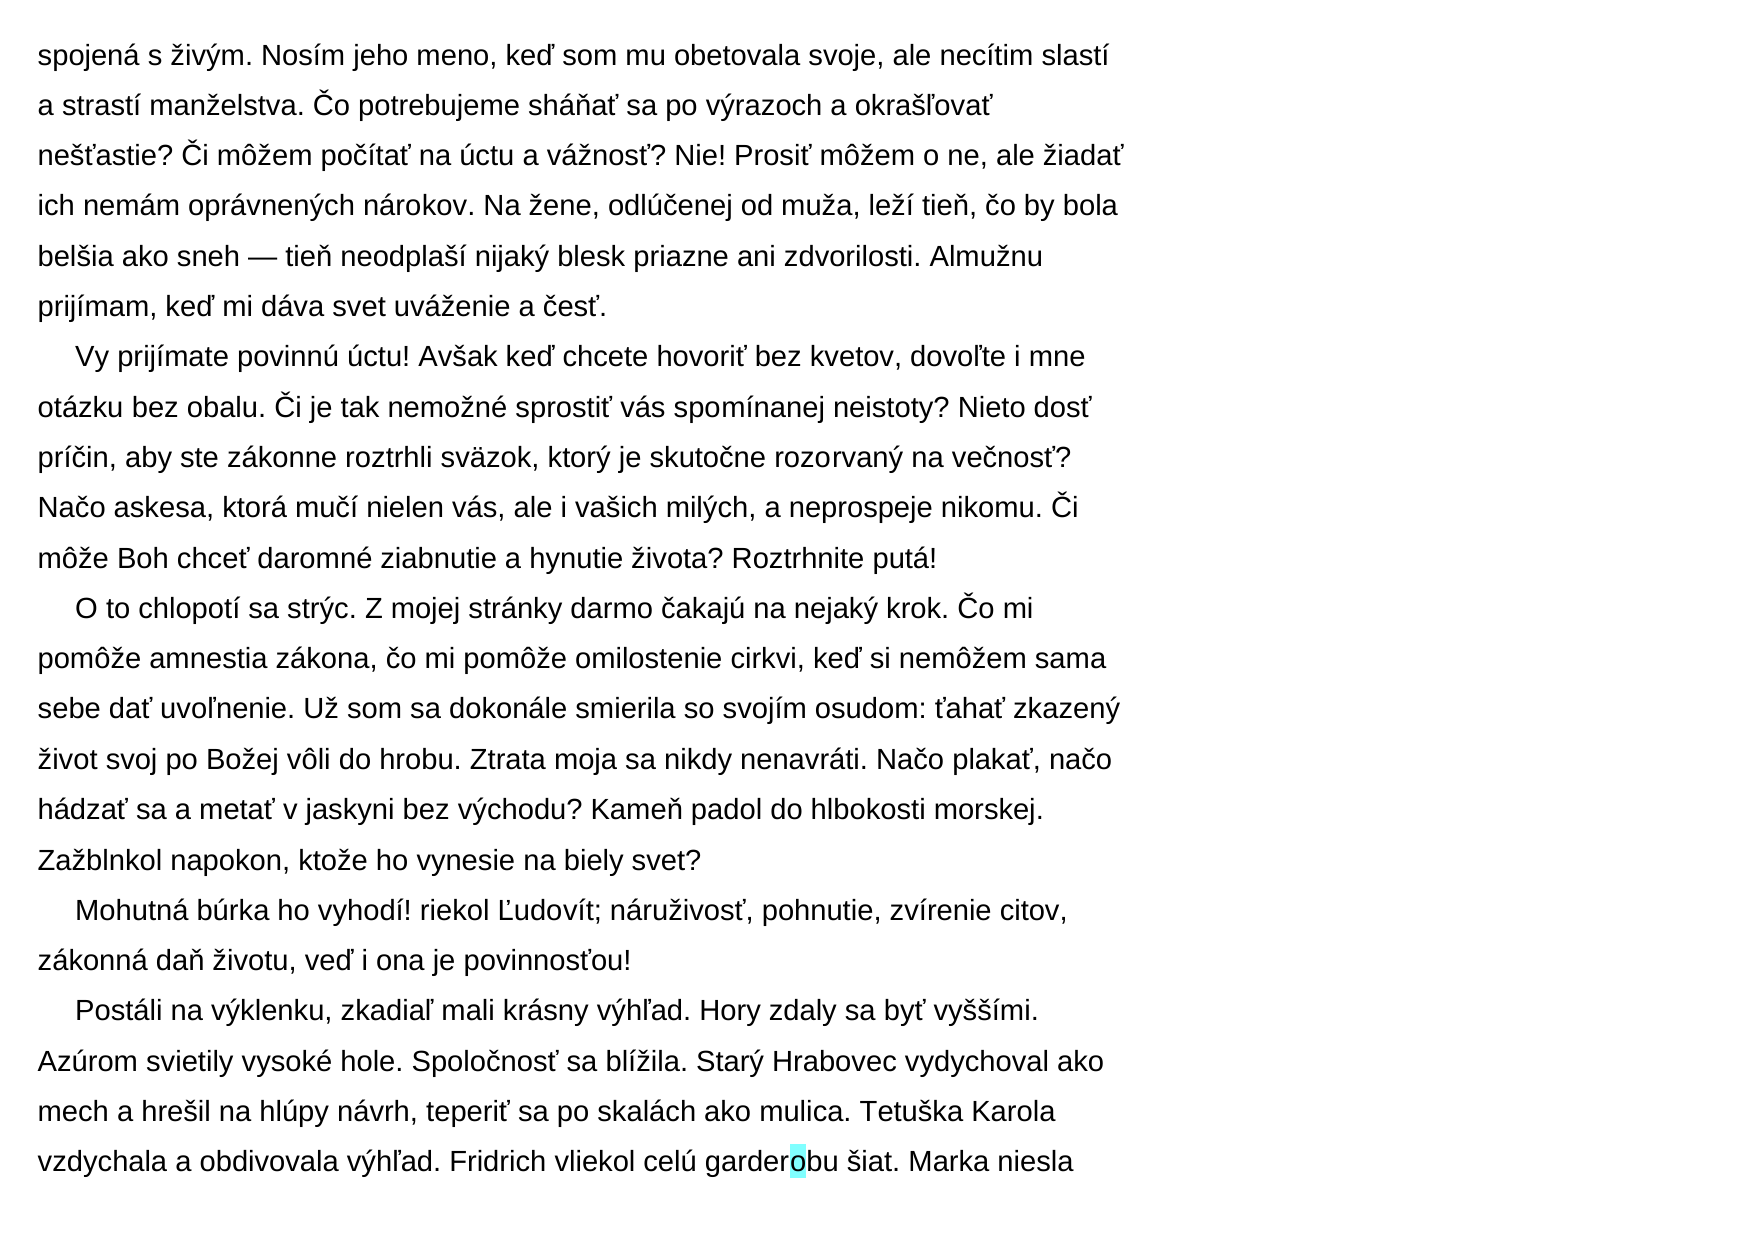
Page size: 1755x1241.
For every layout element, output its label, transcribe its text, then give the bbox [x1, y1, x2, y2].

text Mohutná búrka ho vyhodí! riekol Ľudo­vít; náruživosť, pohnutie, zvírenie citov, zákonná daň životu, veď i ona je povinnosťou! [37, 893, 1130, 977]
text Postáli na výklenku, zkadiaľ mali krásny výhľad. Hory zdaly sa byť vyššími. Azúrom svietily vysoké hole. Spoločnosť sa blížila. Starý Hrabovec vydychoval ako mech a hrešil na hlúpy návrh, teperiť sa po skalách ako mulica. Tetuška Karola vzdychala a obdivovala výhľad. Fridrich vliekol celú garderobu šiat. Marka niesla [37, 993, 1130, 1178]
text O to chlopotí sa strýc. Z mojej stránky darmo čakajú na nejaký krok. Čo mi pomôže amnestia zákona, čo mi pomôže omilostenie cirkvi, keď si nemôžem sama sebe dať uvoľ­nenie. Už som sa dokonále smierila so svojím osudom: ťahať zkazený život svoj po Božej vôli do hrobu. Ztrata moja sa nikdy nenavráti. Načo plakať, načo hádzať sa a metať v jaskyni bez východu? Kameň padol do hlbokosti morskej. Zažblnkol napokon, ktože ho vynesie na biely svet? [37, 591, 1130, 876]
text spojená s živým. Nosím jeho meno, keď som mu obetovala svoje, ale necítim slastí a strastí manželstva. Čo potrebujeme sháňať sa po výrazoch a okrašľovať nešťastie? Či môžem počítať na úctu a vážnosť? Nie! Prosiť môžem o ne, ale žiadať ich nemám oprávnených náro­kov. Na žene, odlúčenej od muža, leží tieň, čo by bola belšia ako sneh — tieň neodplaší nijaký blesk priazne ani zdvorilosti. Almužnu prijímam, keď mi dáva svet uváženie a česť. [37, 37, 1130, 323]
text Vy prijímate povinnú úctu! Avšak keď chcete hovoriť bez kvetov, dovoľte i mne otázku bez obalu. Či je tak nemožné sprostiť vás spo­mínanej neistoty? Nieto dosť príčin, aby ste zákonne roztrhli sväzok, ktorý je skutočne rozo­rvaný na večnosť? Načo askesa, ktorá mučí nielen vás, ale i vašich milých, a neprospeje nikomu. Či môže Boh chceť daromné ziabnutie a hynutie života? Roztrhnite putá! [37, 339, 1130, 574]
